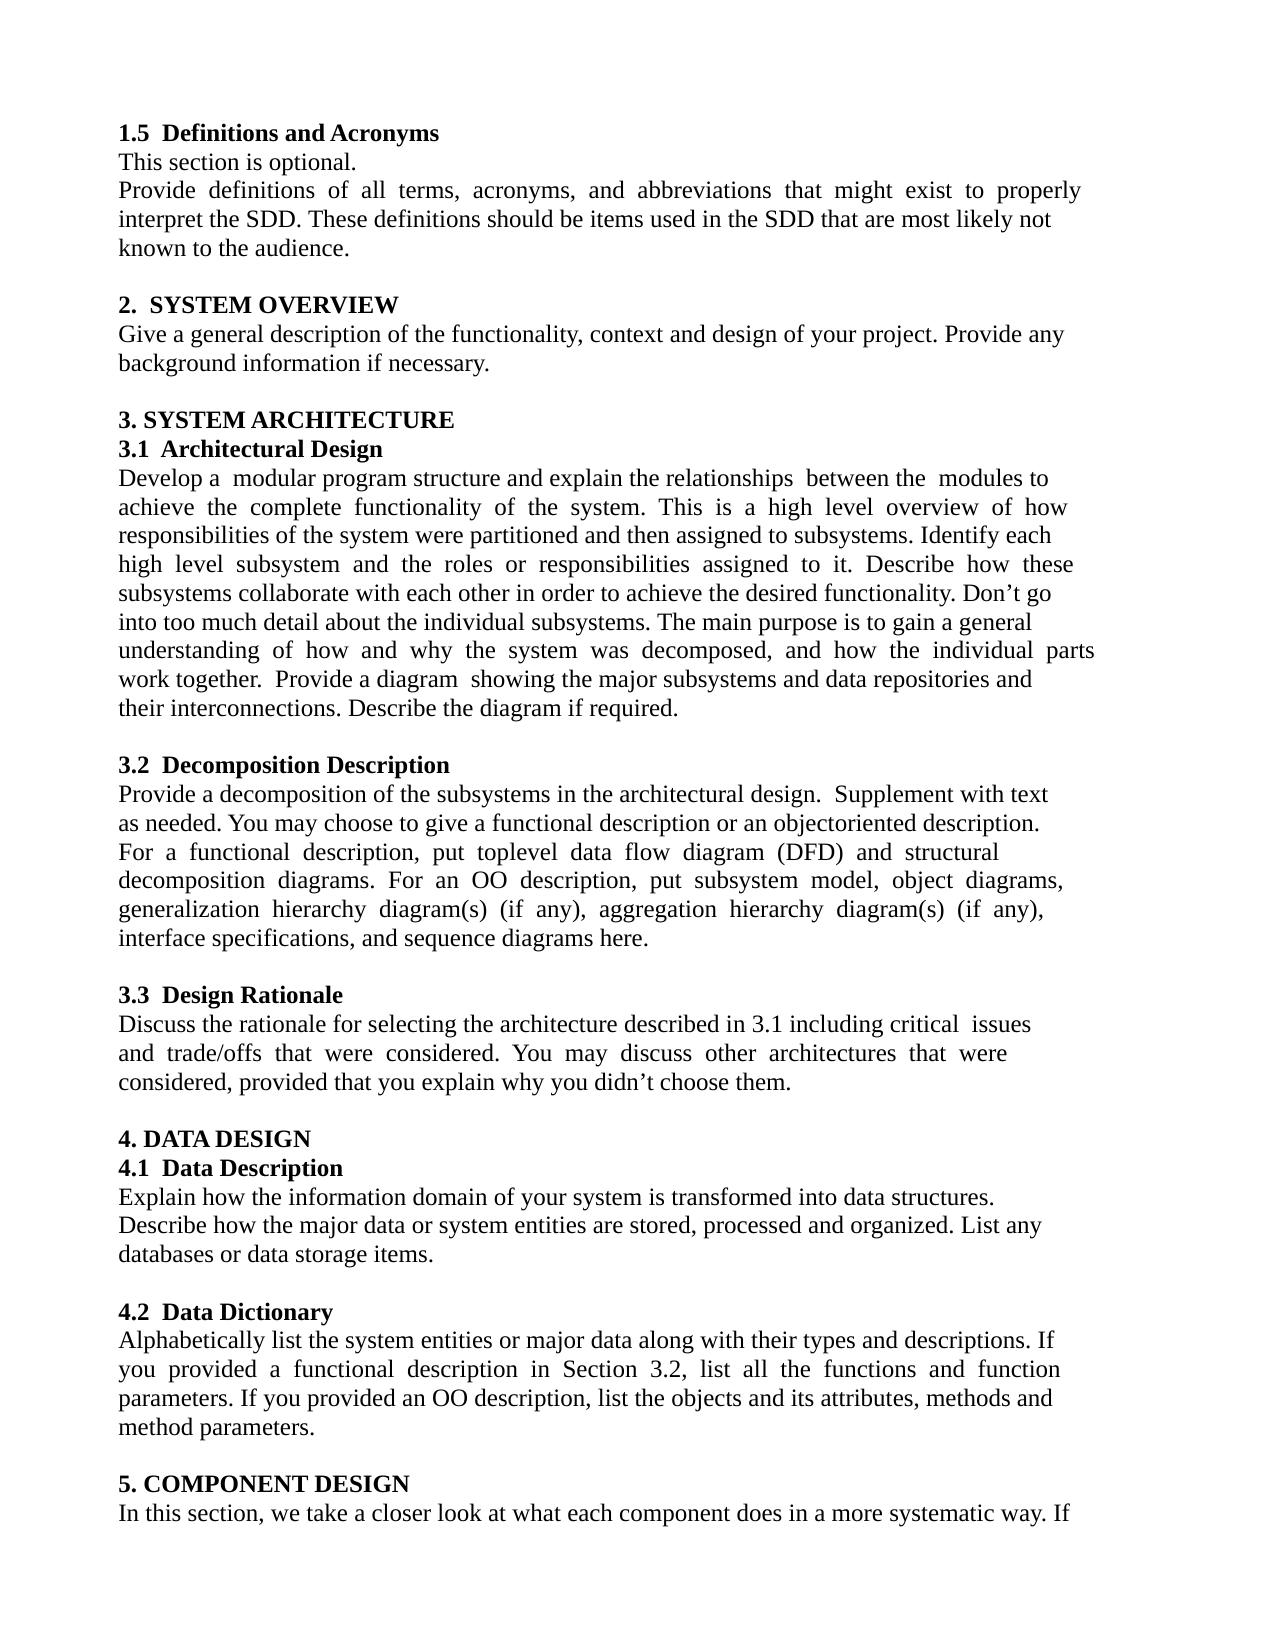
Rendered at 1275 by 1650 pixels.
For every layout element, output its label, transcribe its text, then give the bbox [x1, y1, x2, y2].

text interface specifications, and sequence diagrams here. [118, 923, 1157, 952]
text This section is optional. [118, 147, 1157, 176]
text their interconnections. Describe the diagram if required. [118, 693, 1157, 722]
text 4. DATA DESIGN [118, 1124, 1157, 1153]
text 3. SYSTEM ARCHITECTURE [118, 406, 1157, 434]
text Explain how the information domain of your system is transformed into data structures. [118, 1182, 1157, 1211]
text Develop a modular program structure and explain the relationships between the modules to [118, 463, 1157, 492]
text background information if necessary. [118, 348, 1157, 377]
text For a functional description, put top­level data flow diagram (DFD) and structural [118, 837, 1157, 866]
text into too much detail about the individual subsystems. The main purpose is to gain a general [118, 607, 1157, 636]
text databases or data storage items. [118, 1239, 1157, 1268]
text achieve the complete functionality of the system. This is a high level overview of how [118, 492, 1157, 521]
text Provide a decomposition of the subsystems in the architectural design. Supplement with text [118, 779, 1157, 808]
text 3.2 Decomposition Description [118, 751, 1157, 779]
text 3.3 Design Rationale [118, 981, 1157, 1009]
text 4.2 Data Dictionary [118, 1297, 1157, 1326]
text subsystems collaborate with each other in order to achieve the desired functionality. Don’t go [118, 578, 1157, 607]
text known to the audience. [118, 233, 1157, 262]
text In this section, we take a closer look at what each component does in a more systematic way. If [118, 1498, 1157, 1527]
text work together. Provide a diagram showing the major subsystems and data repositories and [118, 664, 1157, 693]
text interpret the SDD. These definitions should be items used in the SDD that are most likely not [118, 204, 1157, 233]
text you provided a functional description in Section 3.2, list all the functions and function [118, 1354, 1157, 1383]
text 5. COMPONENT DESIGN [118, 1469, 1157, 1498]
text as needed. You may choose to give a functional description or an object­oriented description. [118, 808, 1157, 837]
text 2. SYSTEM OVERVIEW [118, 291, 1157, 319]
text parameters. If you provided an OO description, list the objects and its attributes, methods and [118, 1383, 1157, 1412]
text Discuss the rationale for selecting the architecture described in 3.1 including critical issues [118, 1009, 1157, 1038]
text 3.1 Architectural Design [118, 434, 1157, 463]
text responsibilities of the system were partitioned and then assigned to subsystems. Identify each [118, 521, 1157, 549]
text Describe how the major data or system entities are stored, processed and organized. List any [118, 1211, 1157, 1239]
text decomposition diagrams. For an OO description, put subsystem model, object diagrams, [118, 866, 1157, 894]
text Give a general description of the functionality, context and design of your project. Provide any [118, 319, 1157, 348]
text 1.5 Definitions and Acronyms [118, 118, 1157, 147]
text Provide definitions of all terms, acronyms, and abbreviations that might exist to properly [118, 176, 1157, 204]
text considered, provided that you explain why you didn’t choose them. [118, 1067, 1157, 1096]
text and trade/offs that were considered. You may discuss other architectures that were [118, 1038, 1157, 1067]
text method parameters. [118, 1412, 1157, 1441]
text Alphabetically list the system entities or major data along with their types and descriptions. If [118, 1326, 1157, 1354]
text 4.1 Data Description [118, 1153, 1157, 1182]
text high level subsystem and the roles or responsibilities assigned to it. Describe how these [118, 549, 1157, 578]
text understanding of how and why the system was decomposed, and how the individual parts [118, 636, 1157, 664]
text generalization hierarchy diagram(s) (if any), aggregation hierarchy diagram(s) (if any), [118, 894, 1157, 923]
